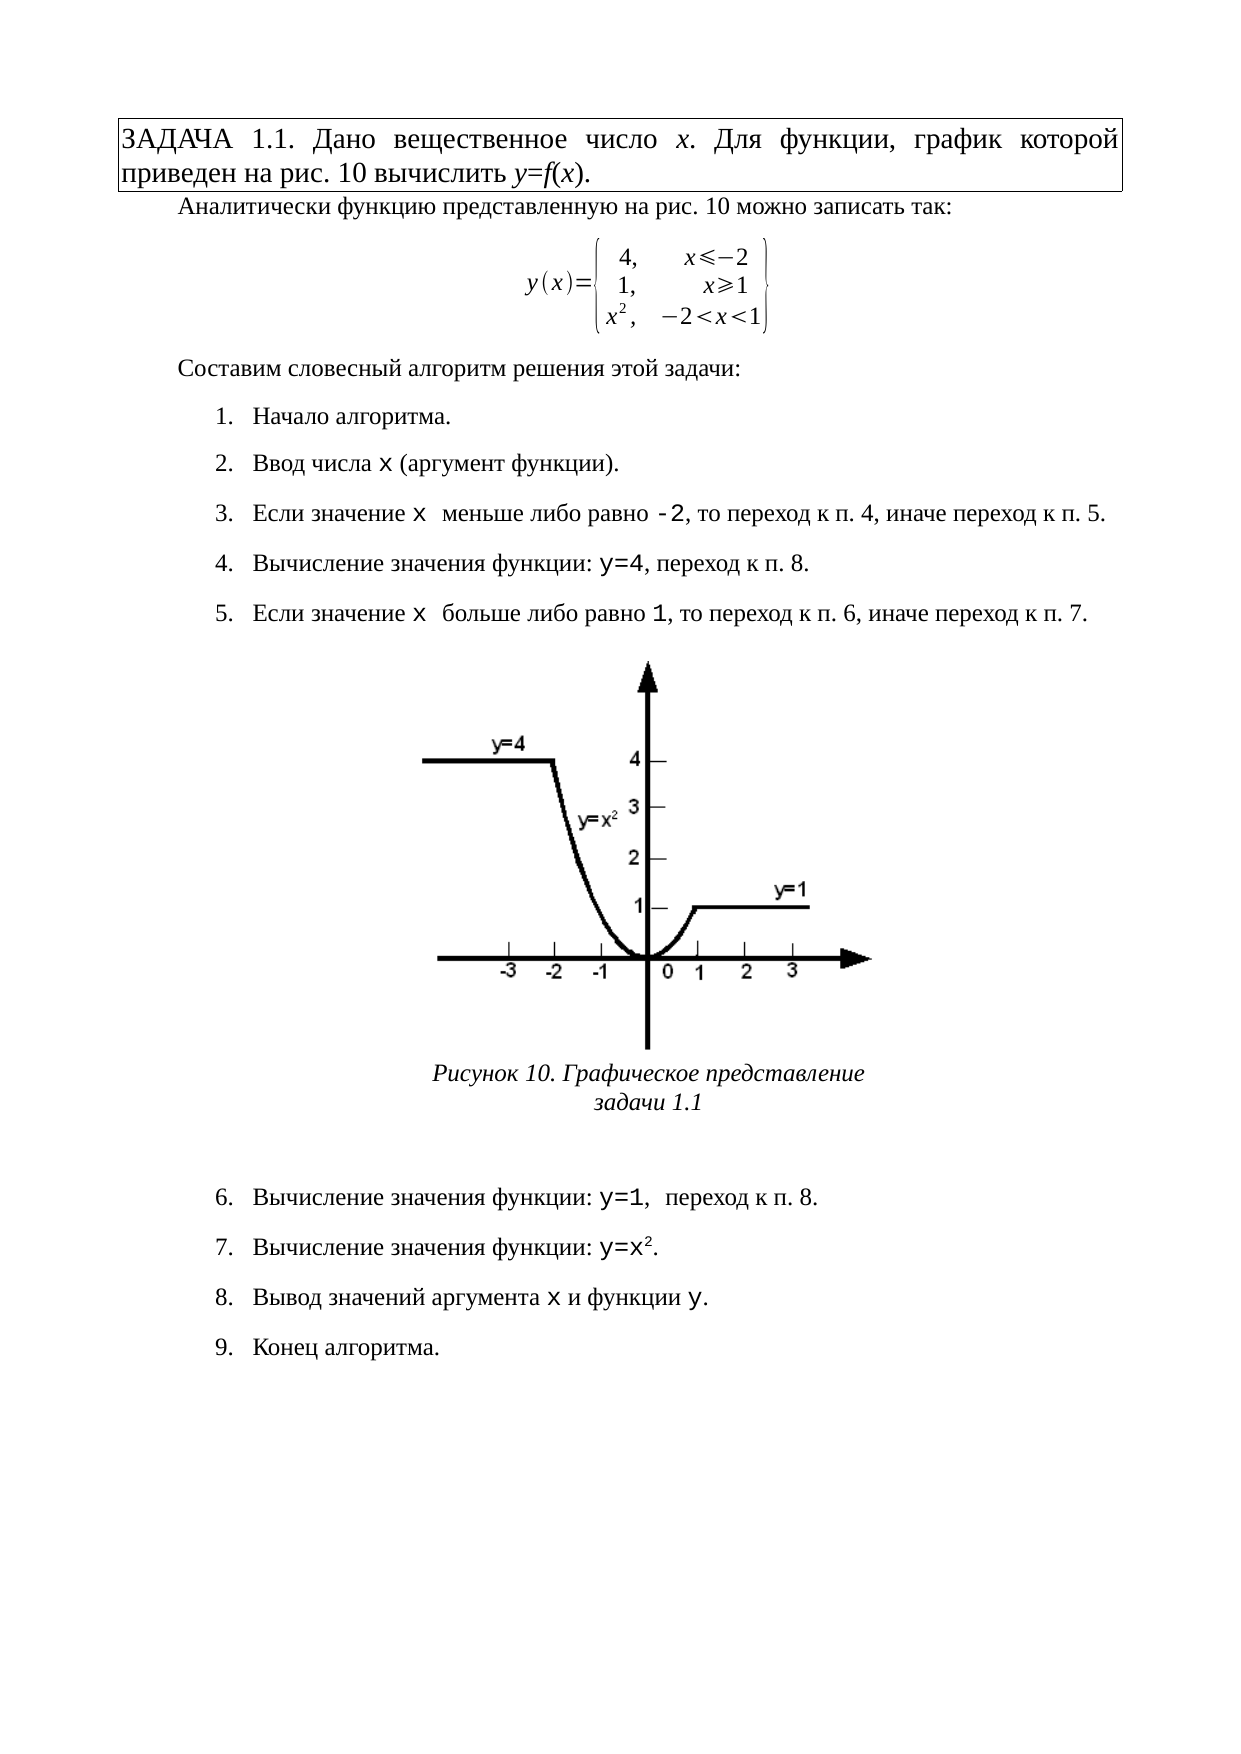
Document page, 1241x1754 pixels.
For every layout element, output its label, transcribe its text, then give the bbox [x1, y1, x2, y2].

text Аналитически функцию представленную на рис. 10 можно записать так: [118, 192, 1122, 220]
list Ввод числа x (аргумент функции). [156, 448, 1122, 479]
text Составим словесный алгоритм решения этой задачи: [118, 353, 1122, 382]
list Вычисление значения функции: y=1, переход к п. 8. [156, 1182, 1122, 1213]
picture [413, 661, 887, 1058]
text Рисунок 10. Графическое представление задачи 1 [413, 1058, 886, 1116]
list Вывод значений аргумента x и функции y. [156, 1282, 1122, 1313]
list Если значение x больше либо равно 1, то переход к п. 6, иначе переход к п. 7. [156, 598, 1122, 629]
list Конец алгоритма. [156, 1332, 1122, 1361]
list Вычисление значения функции: y=4, переход к п. 8. [156, 548, 1122, 579]
list Вычисление значения функции: y=x2. [156, 1232, 1122, 1263]
text ЗАДАЧА 1. Дано вещественное число x. Для функции, график которой приведен на рис. 10 вычислить y=f(x). [119, 119, 1122, 191]
list Начало алгоритма. [156, 401, 1122, 430]
list Если значение x меньше либо равно -2, то переход к п. 4, иначе переход к п. 5. [156, 498, 1122, 529]
